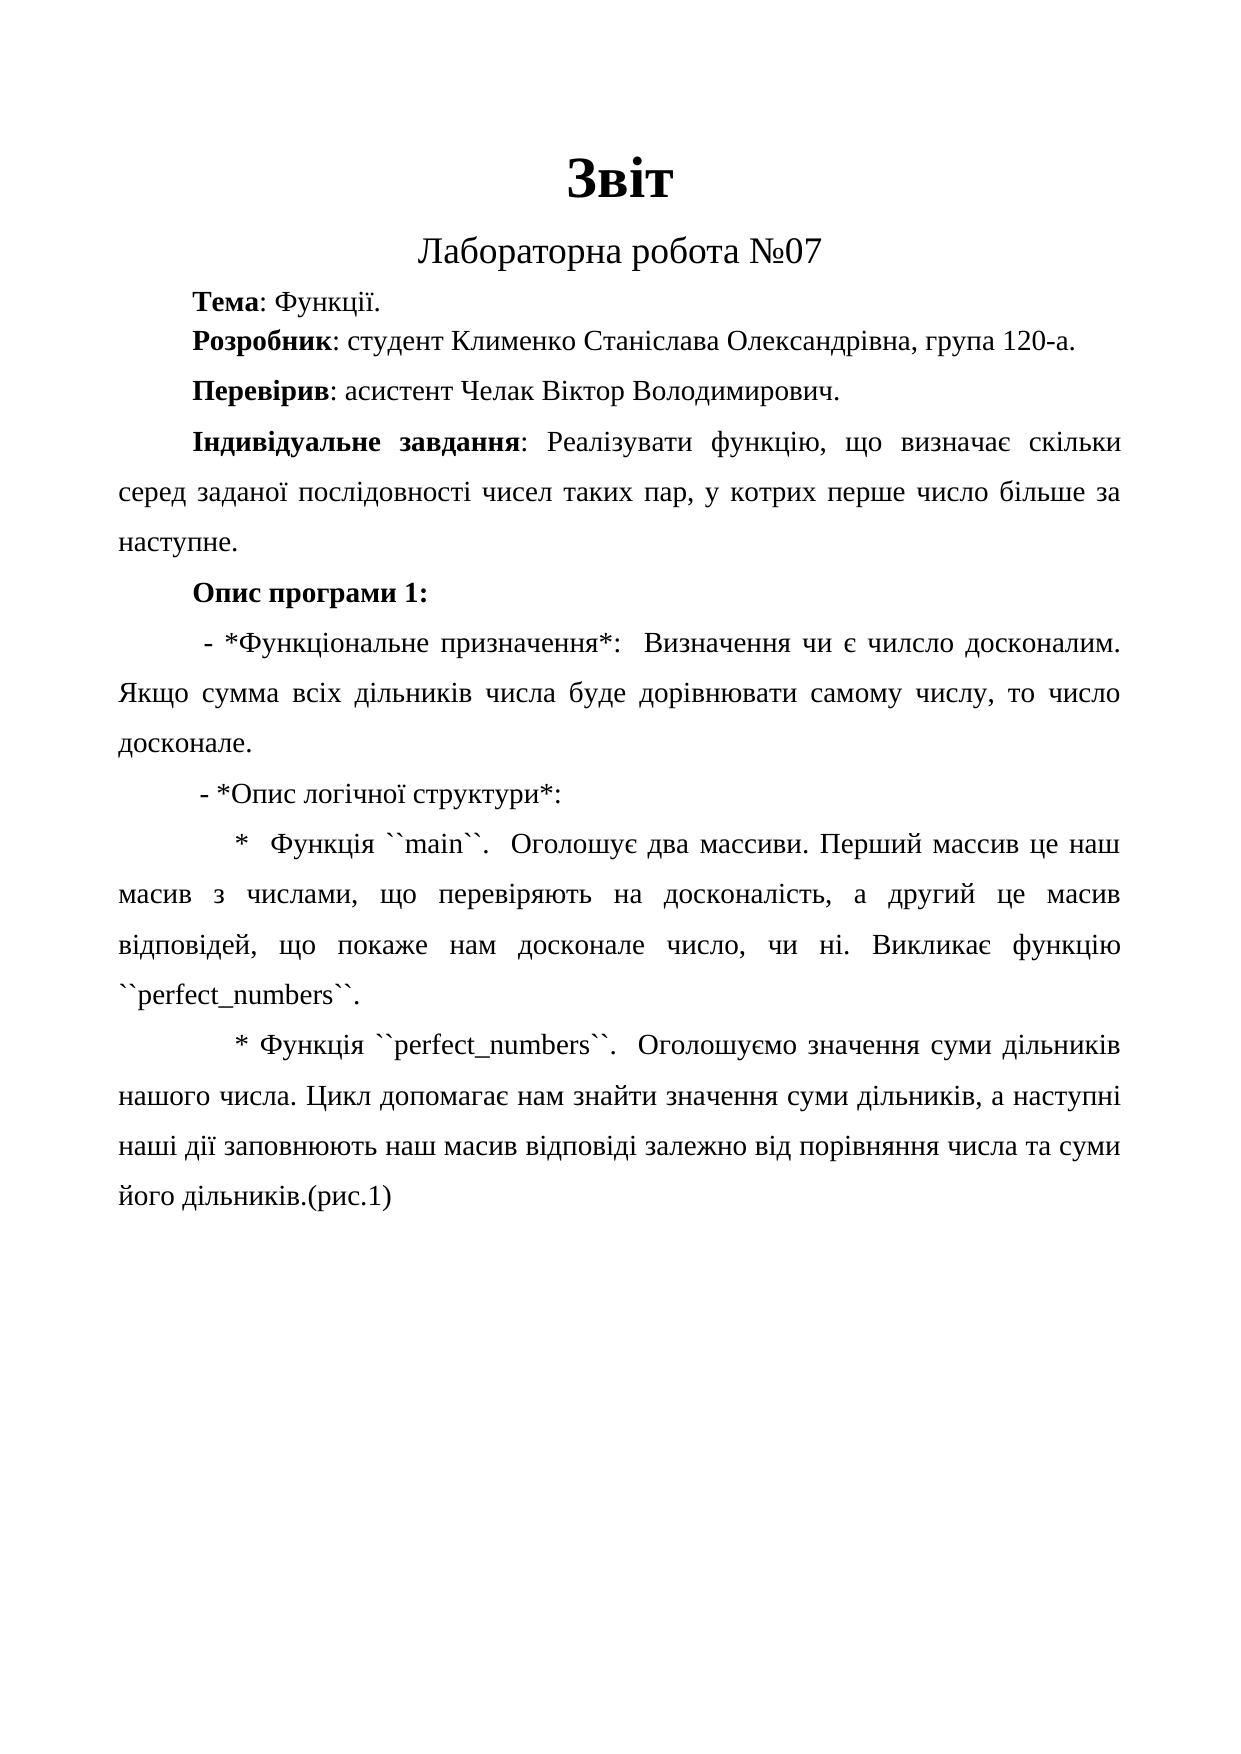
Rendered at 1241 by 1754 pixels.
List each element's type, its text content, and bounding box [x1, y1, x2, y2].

text Перевірив: асистент Челак Віктор Володимирович. [118, 373, 1122, 407]
text Тема: Функції. [118, 284, 1122, 318]
text - *Опис логічної структури*: [118, 776, 1122, 809]
text Розробник: студент Клименко Станіслава Олександрівна, група 120-а. [118, 323, 1122, 357]
subtitle Лабораторна робота №07 [118, 229, 1122, 272]
title Звіт [118, 143, 1122, 210]
text * Функція ``perfect_numbers``. Оголошуємо значення суми дільників нашого числа. Цикл допомагає нам знайти значення суми дільників, а наступні наші дії заповнюють наш масив відповіді залежно від порівняння числа та суми його дільників.(рис.1) [118, 1027, 1122, 1212]
text Індивідуальне завдання: Реалізувати функцію, що визначає скільки серед заданої послідовності чисел таких пар, у котрих перше число більше за наступне. [118, 424, 1122, 558]
text Опис програми 1: [118, 575, 1122, 608]
text - *Функціональне призначення*: Визначення чи є чилсло досконалим. Якщо сумма всіх дільників числа буде дорівнювати самому числу, то число досконале. [118, 625, 1122, 759]
text * Функція ``main``. Оголошує два массиви. Перший массив це наш масив з числами, що перевіряють на досконалість, а другий це масив відповідей, що покаже нам досконале число, чи ні. Викликає функцію ``perfect_numbers``. [118, 826, 1122, 1011]
